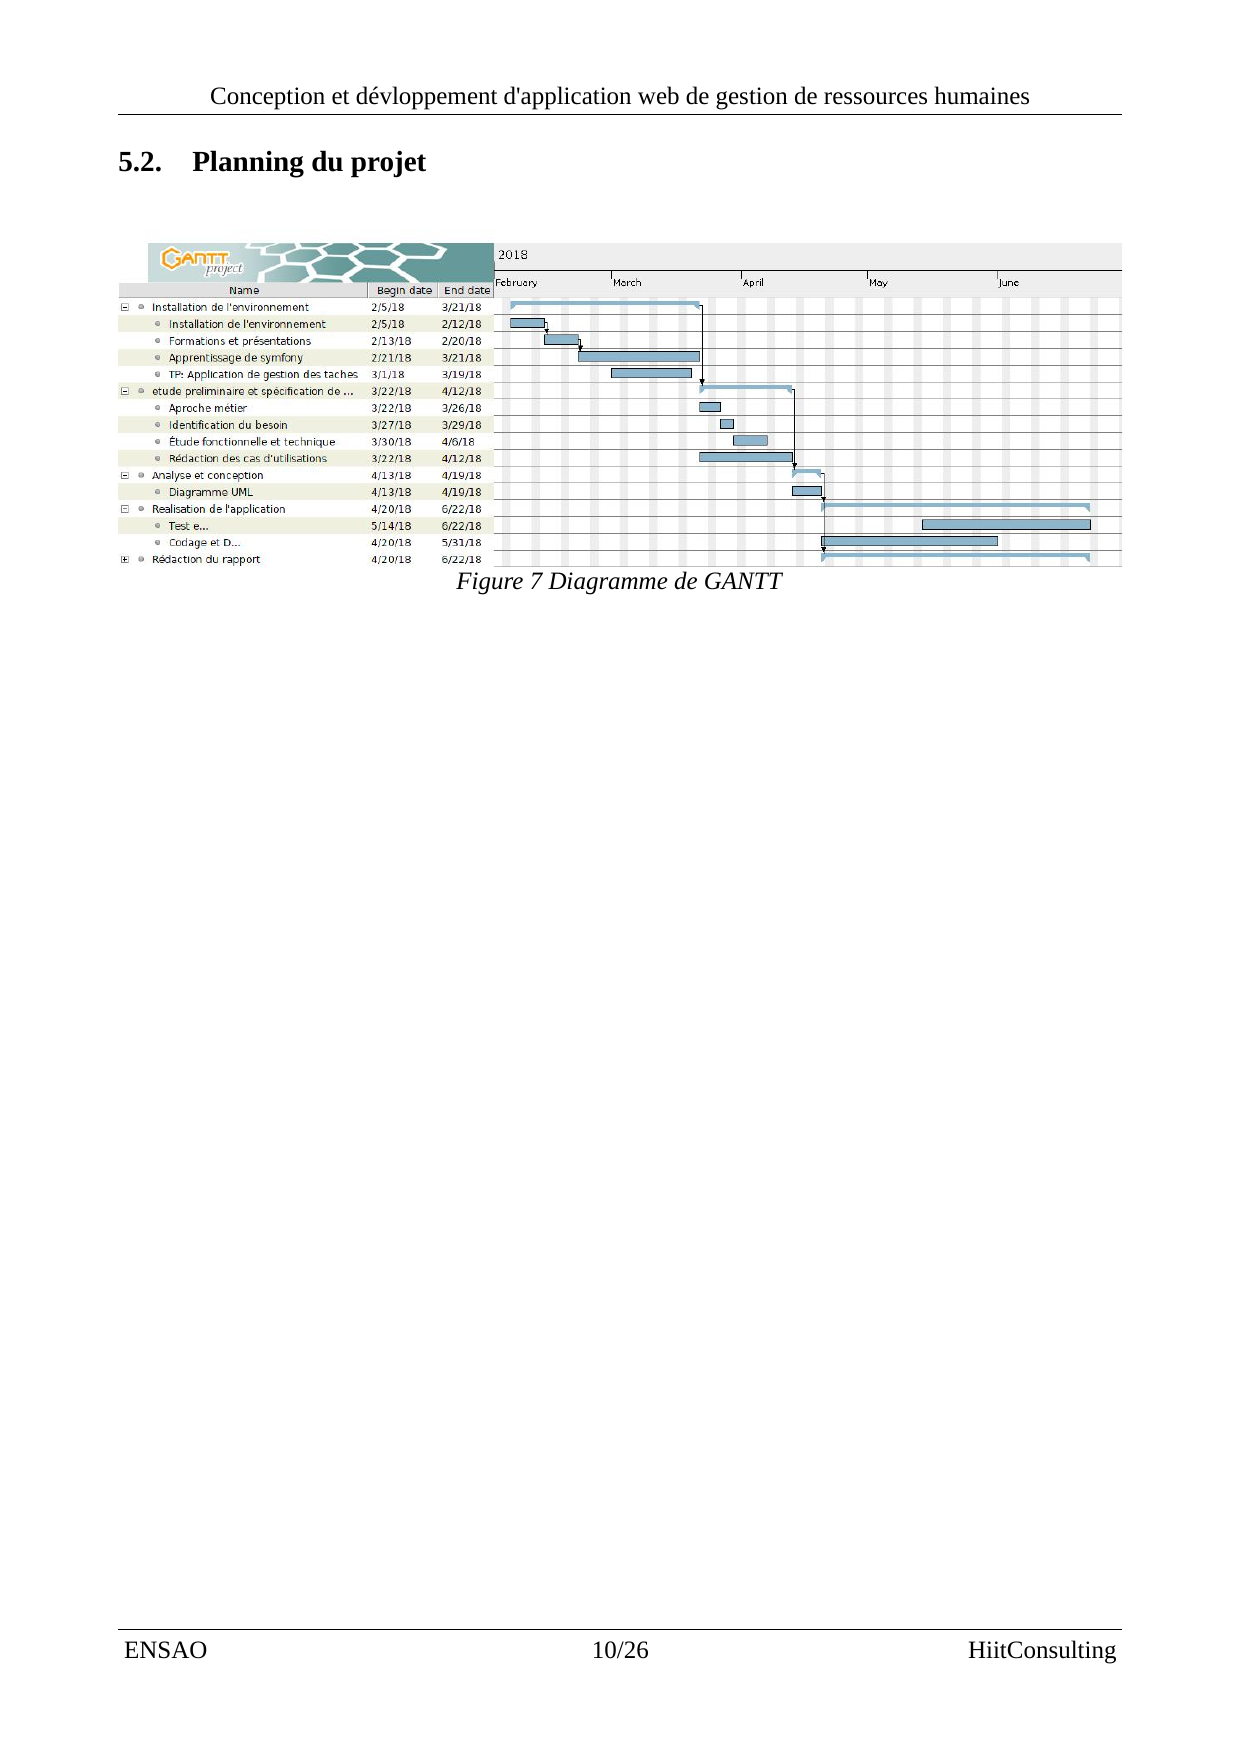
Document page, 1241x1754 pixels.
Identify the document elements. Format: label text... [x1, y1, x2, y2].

text 5.2. Planning du projet [118, 144, 1122, 178]
picture [118, 203, 1123, 567]
text Figure 7 Diagramme de GANTT [118, 567, 1122, 595]
